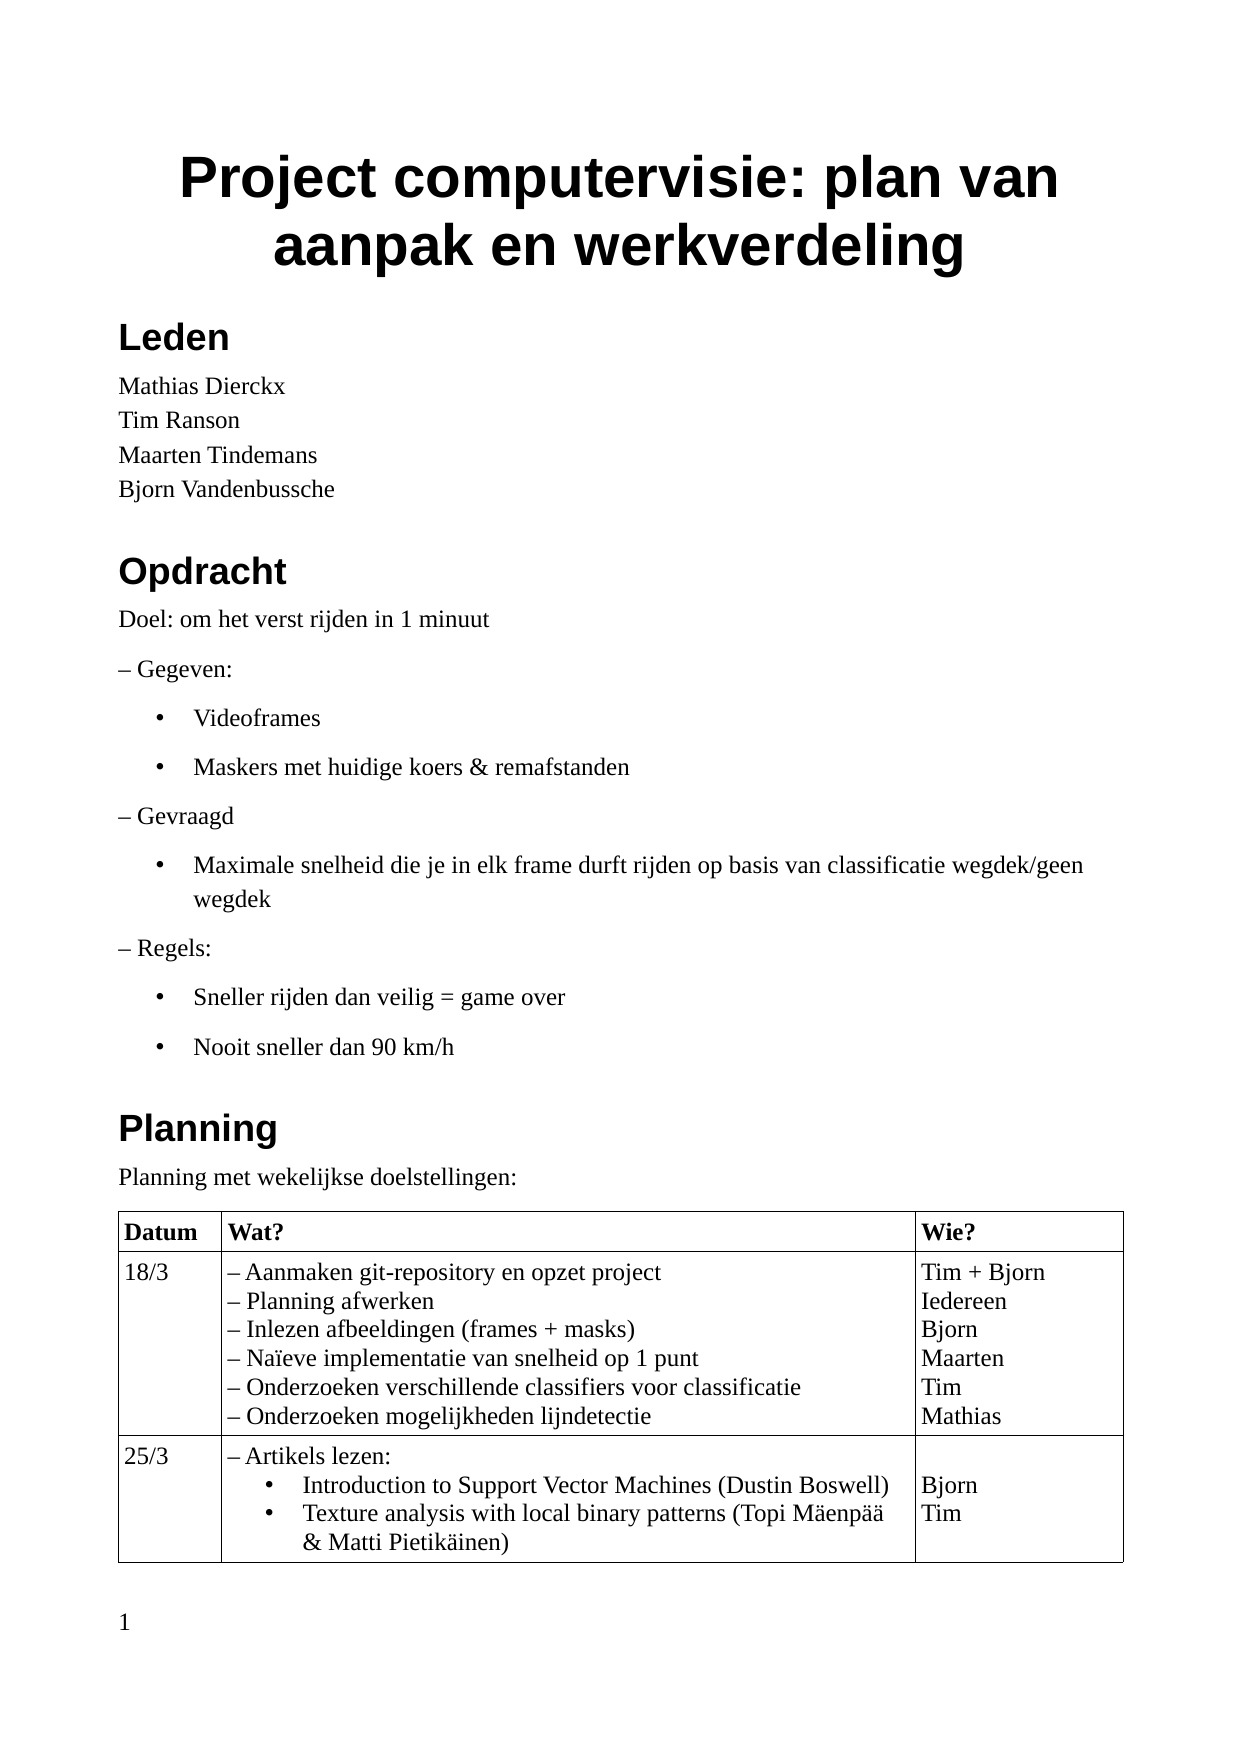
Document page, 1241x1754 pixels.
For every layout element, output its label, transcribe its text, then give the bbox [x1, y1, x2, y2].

title Project computervisie: plan van aanpak en werkverdeling [118, 143, 1122, 277]
table_header Wie? [916, 1212, 1123, 1251]
list Sneller rijden dan veilig = game over [156, 982, 1122, 1011]
subtitle Leden [118, 315, 1122, 358]
text – Gegeven: [118, 654, 1122, 682]
list Nooit sneller dan 90 km/h [156, 1032, 1122, 1060]
text – Regels: [118, 933, 1122, 962]
table_cell 18/3 [119, 1252, 221, 1435]
list Maskers met huidige koers & remafstanden [156, 752, 1122, 781]
text Doel: om het verst rijden in 1 minuut [118, 604, 1122, 633]
table_cell 25/3 [119, 1436, 221, 1562]
table_cell Bjorn Tim [916, 1436, 1123, 1562]
table_cell – Aanmaken git-repository en opzet project – Planning afwerken – Inlezen afbeeldingen (frames + masks) – Naïeve implementatie van snelheid op 1 punt – Onderzoeken verschillende classifiers voor classificatie – Onderzoeken mogelijkheden lijndetectie [222, 1252, 915, 1435]
subtitle Opdracht [118, 548, 1122, 592]
table_cell – Artikels lezen: Introduction to Support Vector Machines (Dustin Boswell) Texture analysis with local binary patterns (Topi Mäenpää & Matti Pietikäinen) Distinctive Image Features from Scale-Invariant Keypoints (David G. Lowe) Pedestrian Detection: An Evaluation of the State of the Art (Piotr Dollar, Christian Wojek, Bernt Schiele, and Pietro Perona) [222, 1436, 915, 1562]
text Planning met wekelijkse doelstellingen: [118, 1162, 1122, 1191]
table_cell Tim + Bjorn Iedereen Bjorn Maarten Tim Mathias [916, 1252, 1123, 1435]
text – Gevraagd [118, 801, 1122, 829]
subtitle Planning [118, 1106, 1122, 1149]
list Maximale snelheid die je in elk frame durft rijden op basis van classificatie wegdek/geen wegdek [156, 850, 1122, 913]
table_header Datum [119, 1212, 221, 1251]
table_header Wat? [222, 1212, 915, 1251]
text Mathias Dierckx Tim Ranson Maarten Tindemans Bjorn Vandenbussche [118, 371, 1122, 503]
list Videoframes [156, 703, 1122, 731]
